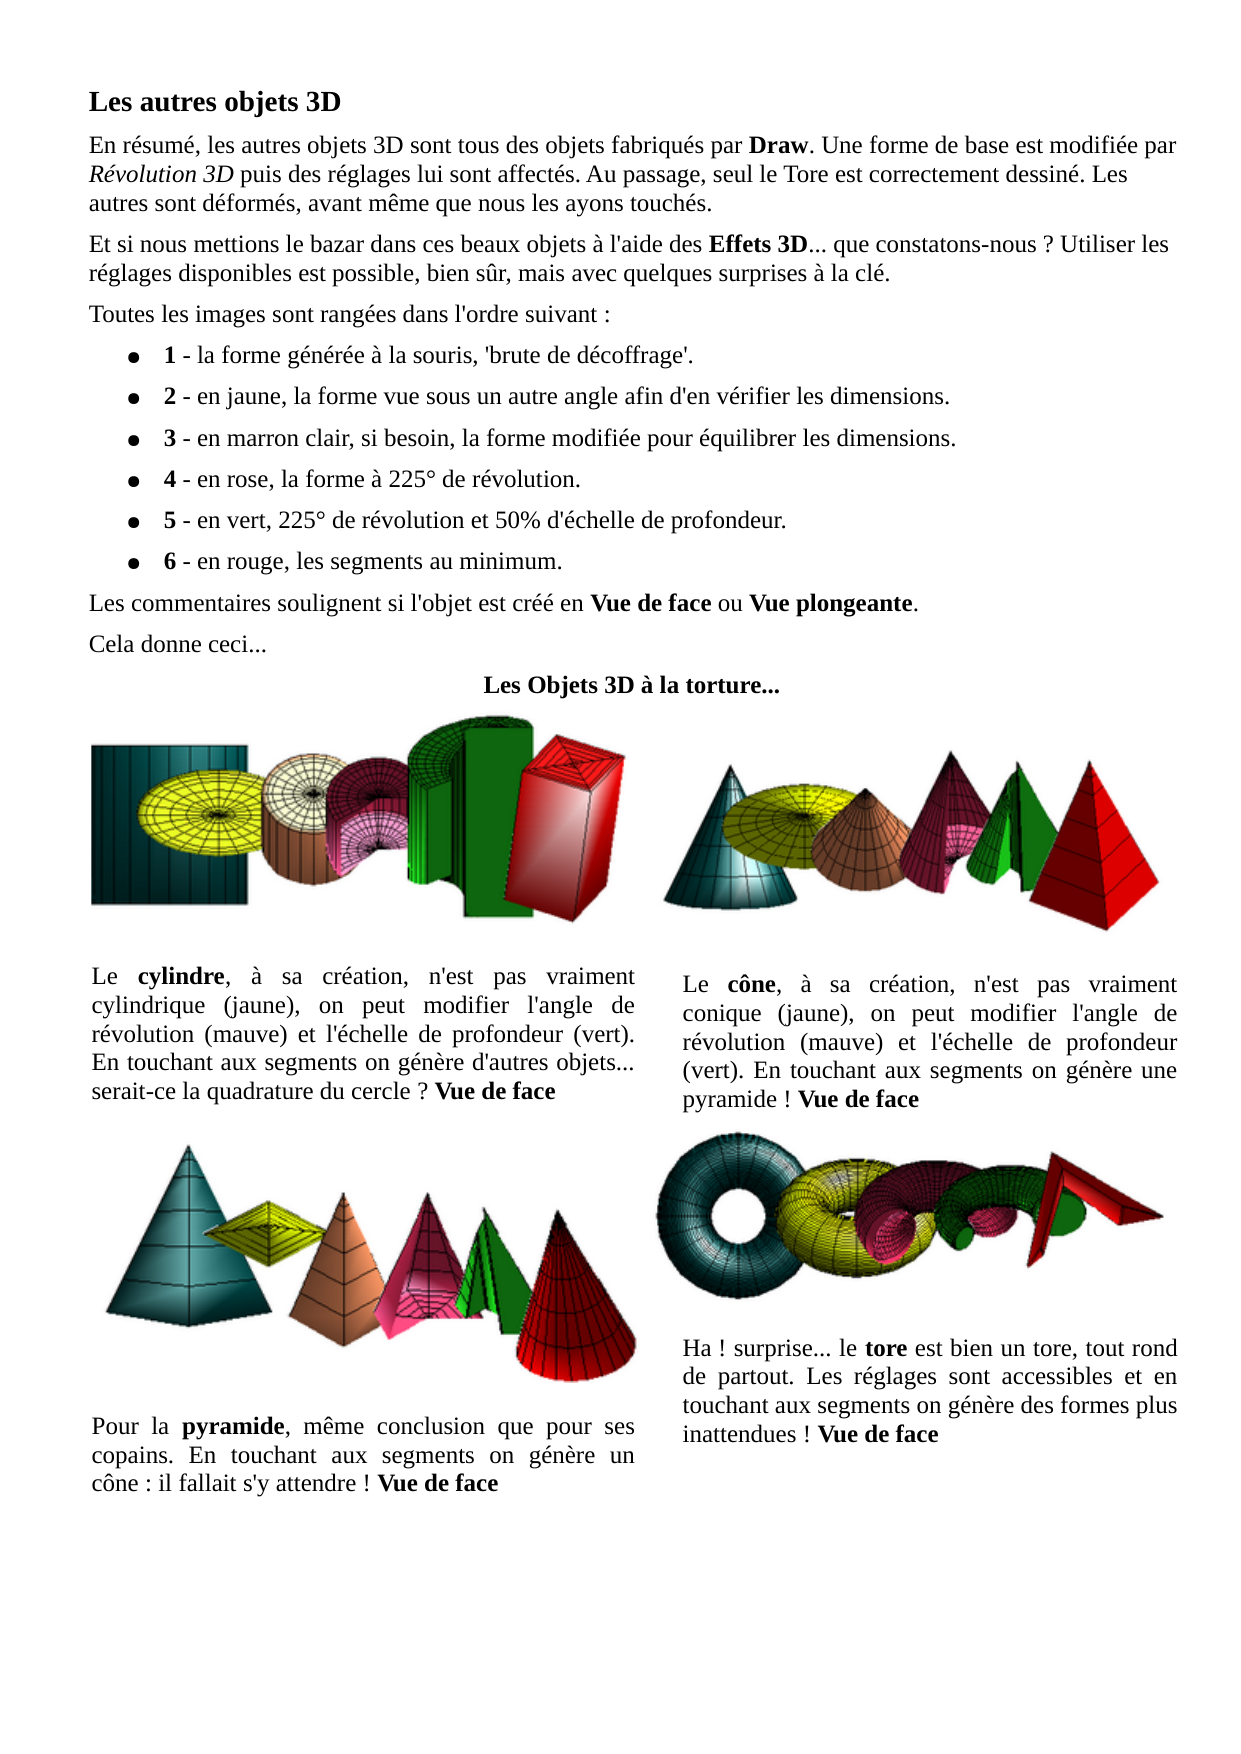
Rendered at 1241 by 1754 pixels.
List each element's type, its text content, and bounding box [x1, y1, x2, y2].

table_cell [89, 1500, 650, 1511]
table_cell [650, 1116, 1181, 1127]
subtitle Les autres objets 3D [88, 84, 1181, 118]
list 5 - en vert, 225° de révolution et 50% d'échelle de profondeur. [126, 505, 1181, 534]
table_header Le cône, à sa création, n'est pas vraiment conique (jaune), on peut modifier l'angle de révolution (mauve) et l'échelle de profondeur (vert). En touchant aux segments on génère une pyramide ! Vue de face [650, 699, 1181, 1116]
picture [653, 701, 1174, 941]
list 4 - en rose, la forme à 225° de révolution. [126, 464, 1181, 493]
picture [653, 1129, 1171, 1304]
list 2 - en jaune, la forme vue sous un autre angle afin d'en vérifier les dimensions. [126, 381, 1181, 410]
table_cell Ha ! surprise... le tore est bien un tore, tout rond de partout. Les réglages sont accessibles et en touchant aux segments on génère des formes plus inattendues ! Vue de face [650, 1127, 1181, 1500]
picture [91, 1129, 643, 1383]
text Cela donne ceci... [88, 629, 1181, 658]
text En résumé, les autres objets 3D sont tous des objets fabriqués par Draw. Une forme de base est modifiée par Révolution 3D puis des réglages lui sont affectés. Au passage, seul le Tore est correctement dessiné. Les autres sont déformés, avant même que nous les ayons touchés. [88, 130, 1181, 216]
text Et si nous mettions le bazar dans ces beaux objets à l'aide des Effets 3D... que constatons-nous ? Utiliser les réglages disponibles est possible, bien sûr, mais avec quelques surprises à la clé. [88, 229, 1181, 286]
table_cell [89, 1116, 650, 1127]
text Les Objets 3D à la torture... [88, 670, 1181, 699]
picture [91, 701, 643, 933]
text Toutes les images sont rangées dans l'ordre suivant : [88, 299, 1181, 328]
table_cell Pour la pyramide, même conclusion que pour ses copains. En touchant aux segments on génère un cône : il fallait s'y attendre ! Vue de face [89, 1127, 650, 1500]
table_header Le cylindre, à sa création, n'est pas vraiment cylindrique (jaune), on peut modifier l'angle de révolution (mauve) et l'échelle de profondeur (vert). En touchant aux segments on génère d'autres objets... serait-ce la quadrature du cercle ? Vue de face [89, 699, 650, 1116]
text Les commentaires soulignent si l'objet est créé en Vue de face ou Vue plongeante. [88, 588, 1181, 616]
list 3 - en marron clair, si besoin, la forme modifiée pour équilibrer les dimensions. [126, 423, 1181, 451]
list 1 - la forme générée à la souris, 'brute de décoffrage'. [126, 340, 1181, 369]
list 6 - en rouge, les segments au minimum. [126, 546, 1181, 575]
table_cell [650, 1500, 1181, 1511]
